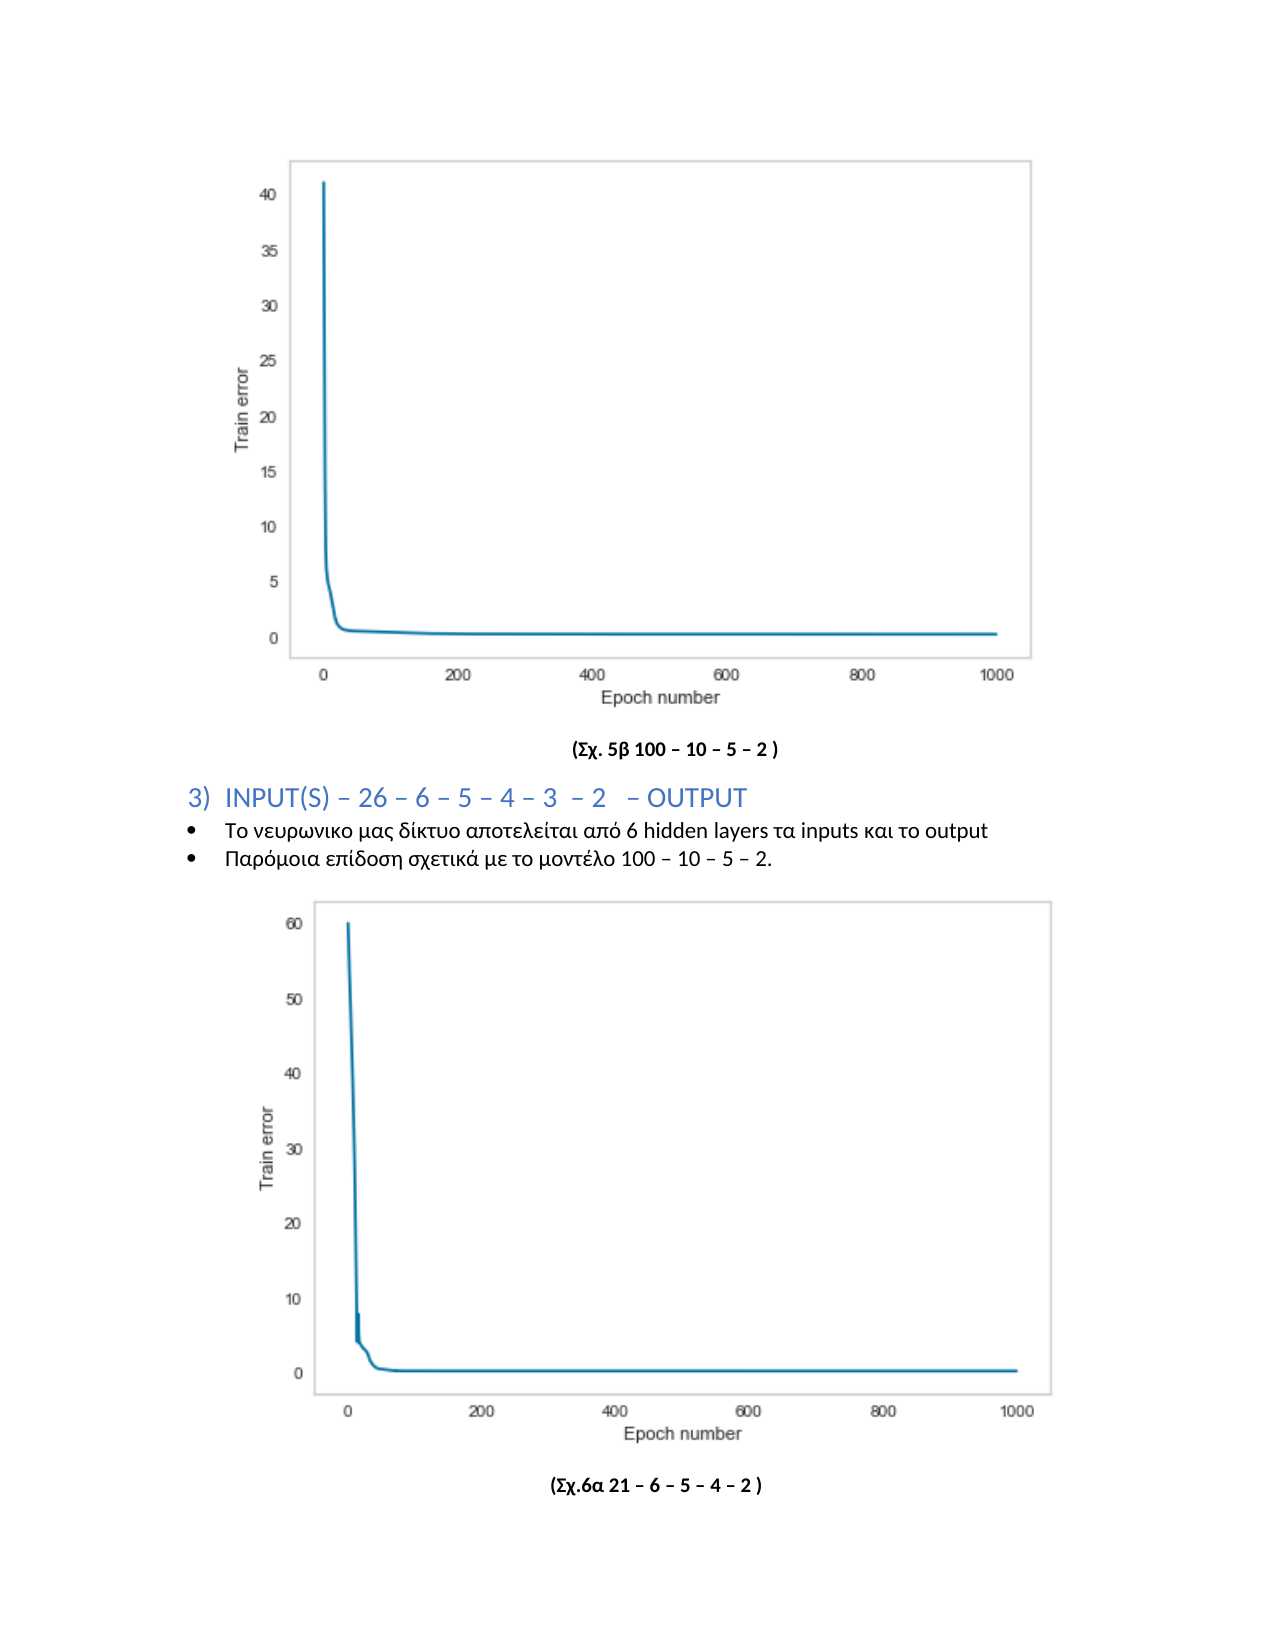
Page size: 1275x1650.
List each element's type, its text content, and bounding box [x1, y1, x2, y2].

list Παρόμοια επίδοση σχετικά με το μοντέλο 100 – 10 – 5 – 2. [187, 844, 1125, 873]
list Το νευρωνικο μας δίκτυο αποτελείται από 6 hidden layers τα inputs και το output [187, 816, 1125, 844]
list INPUT(S) – 26 – 6 – 5 – 4 – 3 – 2 – OUTPUT [187, 779, 1125, 815]
text (Σχ.6α 21 – 6 – 5 – 4 – 2 ) [187, 1472, 1125, 1498]
text (Σχ. 5β 100 – 10 – 5 – 2 ) [225, 736, 1125, 762]
